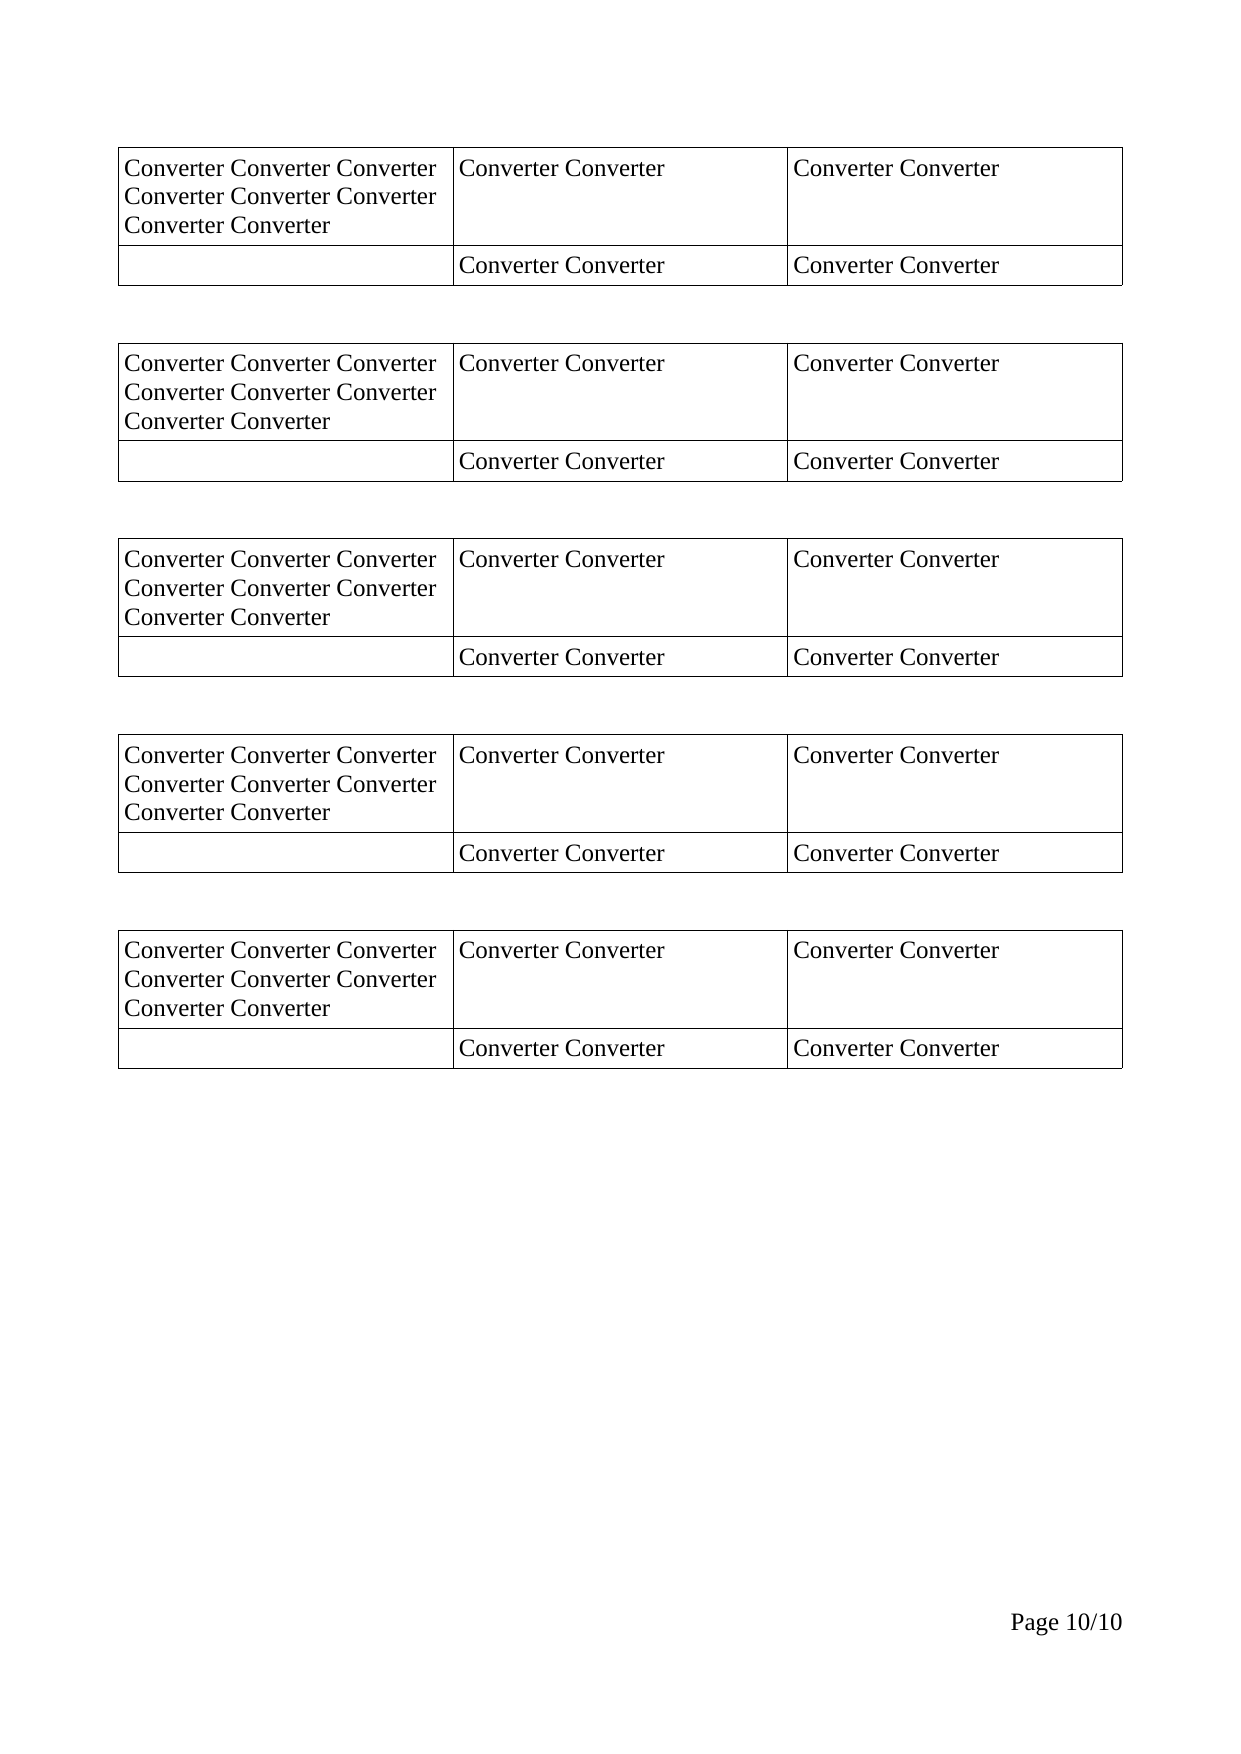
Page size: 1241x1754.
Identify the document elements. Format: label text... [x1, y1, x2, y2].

table_cell [119, 441, 453, 481]
table_cell [119, 1029, 453, 1068]
table_header Converter Converter [454, 931, 787, 1028]
table_cell Converter Converter [454, 246, 787, 285]
table_header Converter Converter [454, 539, 787, 636]
table_header Converter Converter Converter Converter Converter Converter Converter Converter [119, 931, 453, 1028]
table_header Converter Converter [454, 735, 787, 832]
table_cell Converter Converter [454, 637, 787, 676]
table_header Converter Converter [788, 931, 1122, 1028]
table_cell Converter Converter [788, 833, 1122, 872]
table_header Converter Converter Converter Converter Converter Converter Converter Converter [119, 539, 453, 636]
table_header Converter Converter [788, 735, 1122, 832]
table_header Converter Converter [788, 539, 1122, 636]
table_header Converter Converter Converter Converter Converter Converter Converter Converter [119, 344, 453, 440]
table_cell Converter Converter [454, 833, 787, 872]
table_header Converter Converter [788, 148, 1122, 245]
table_cell Converter Converter [454, 441, 787, 481]
table_cell Converter Converter [788, 1029, 1122, 1068]
table_cell Converter Converter [788, 637, 1122, 676]
table_header Converter Converter [454, 148, 787, 245]
table_cell Converter Converter [454, 1029, 787, 1068]
table_cell Converter Converter [788, 441, 1122, 481]
table_header Converter Converter Converter Converter Converter Converter Converter Converter [119, 148, 453, 245]
table_header Converter Converter [454, 344, 787, 440]
table_cell Converter Converter [788, 246, 1122, 285]
table_header Converter Converter Converter Converter Converter Converter Converter Converter [119, 735, 453, 832]
table_header Converter Converter [788, 344, 1122, 440]
table_cell [119, 833, 453, 872]
table_cell [119, 637, 453, 676]
table_cell [119, 246, 453, 285]
